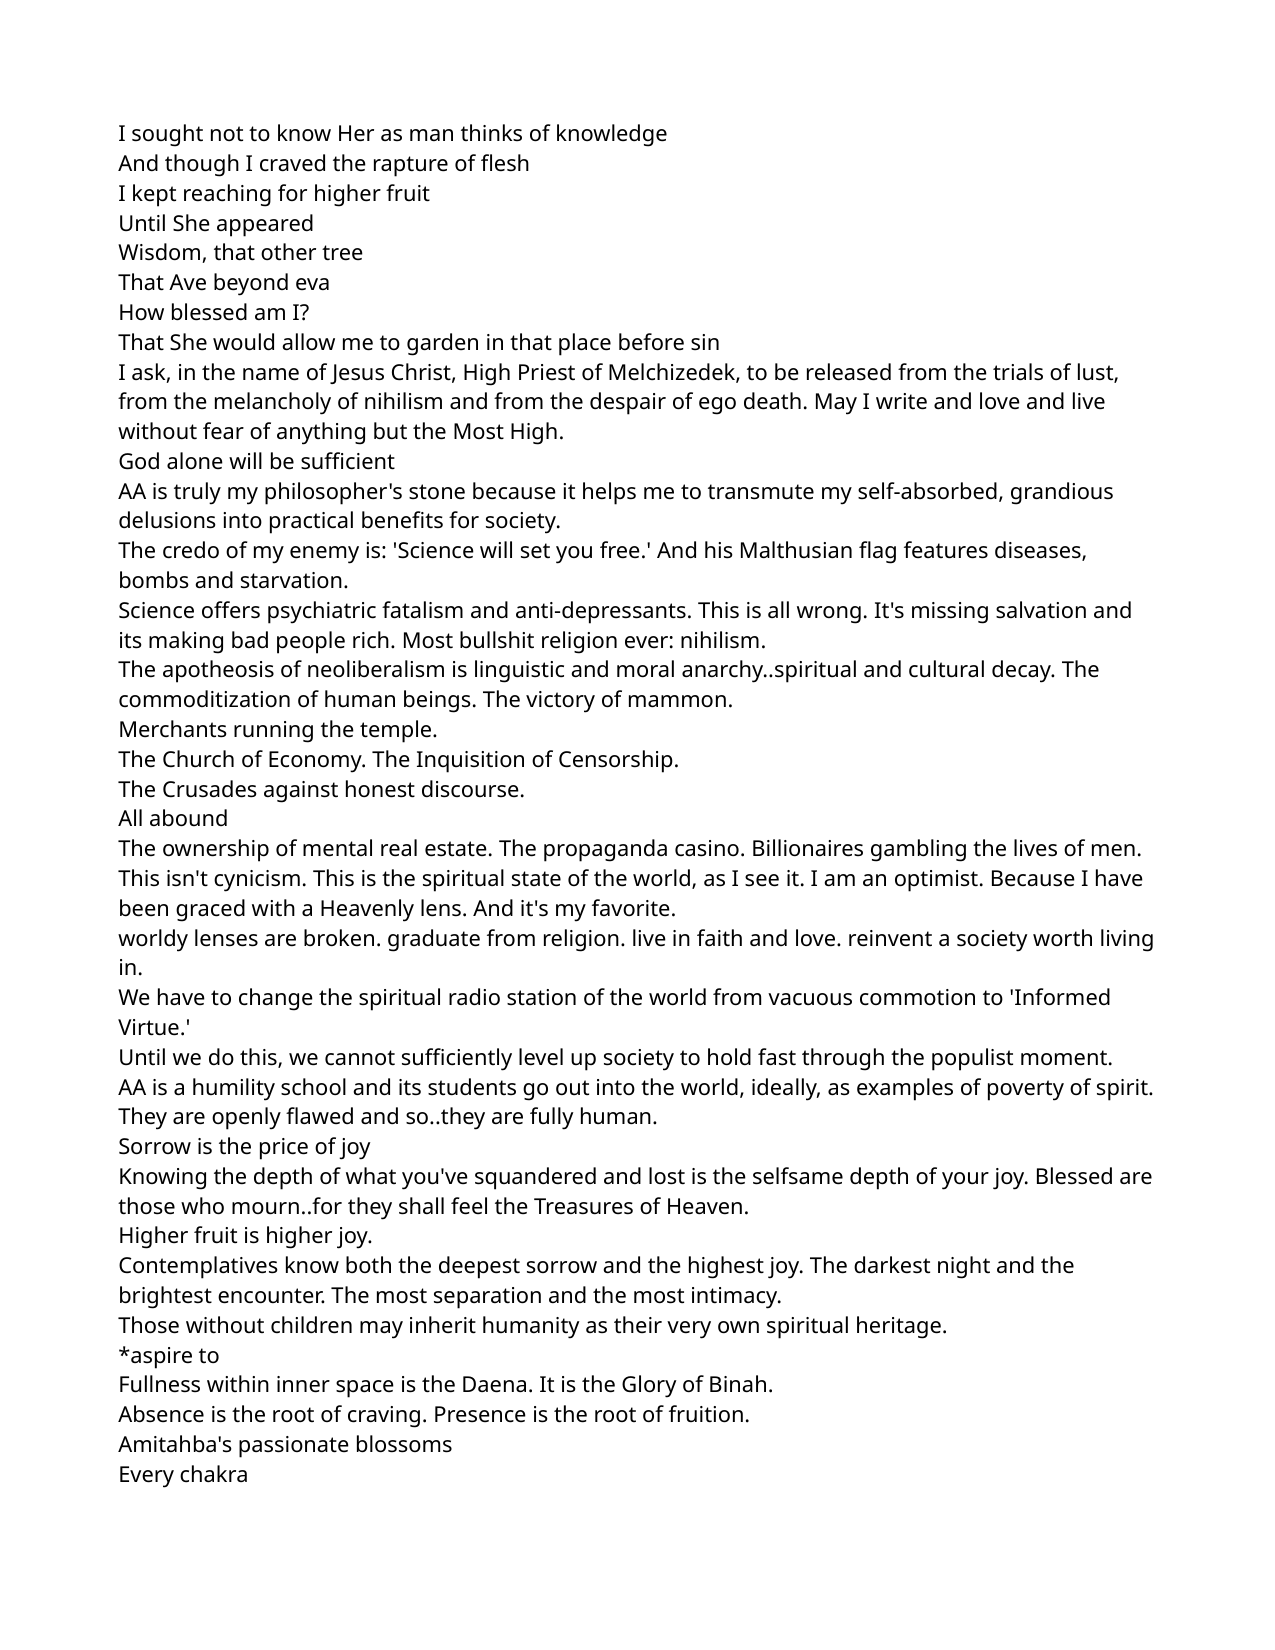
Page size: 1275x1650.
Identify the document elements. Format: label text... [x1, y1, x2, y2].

text I sought not to know Her as man thinks of knowledge And though I craved the rapture of flesh I kept reaching for higher fruit Until She appeared Wisdom, that other tree That Ave beyond eva How blessed am I? That She would allow me to garden in that place before sin I ask, in the name of Jesus Christ, High Priest of Melchizedek, to be released from the trials of lust, from the melancholy of nihilism and from the despair of ego death. May I write and love and live without fear of anything but the Most High. God alone will be sufficient AA is truly my philosopher's stone because it helps me to transmute my self-absorbed, grandious delusions into practical benefits for society. The credo of my enemy is: 'Science will set you free.' And his Malthusian flag features diseases, bombs and starvation. Science offers psychiatric fatalism and anti-depressants. This is all wrong. It's missing salvation and its making bad people rich. Most bullshit religion ever: nihilism. The apotheosis of neoliberalism is linguistic and moral anarchy..spiritual and cultural decay. The commoditization of human beings. The victory of mammon. Merchants running the temple. The Church of Economy. The Inquisition of Censorship. The Crusades against honest discourse. All abound The ownership of mental real estate. The propaganda casino. Billionaires gambling the lives of men. This isn't cynicism. This is the spiritual state of the world, as I see it. I am an optimist. Because I have been graced with a Heavenly lens. And it's my favorite. worldy lenses are broken. graduate from religion. live in faith and love. reinvent a society worth living in. We have to change the spiritual radio station of the world from vacuous commotion to 'Informed Virtue.' Until we do this, we cannot sufficiently level up society to hold fast through the populist moment. AA is a humility school and its students go out into the world, ideally, as examples of poverty of spirit. They are openly flawed and so..they are fully human. Sorrow is the price of joy Knowing the depth of what you've squandered and lost is the selfsame depth of your joy. Blessed are those who mourn..for they shall feel the Treasures of Heaven. Higher fruit is higher joy. Contemplatives know both the deepest sorrow and the highest joy. The darkest night and the brightest encounter. The most separation and the most intimacy. Those without children may inherit humanity as their very own spiritual heritage. *aspire to Fullness within inner space is the Daena. It is the Glory of Binah. Absence is the root of craving. Presence is the root of fruition. Amitahba's passionate blossoms Every chakra [118, 118, 1157, 1517]
